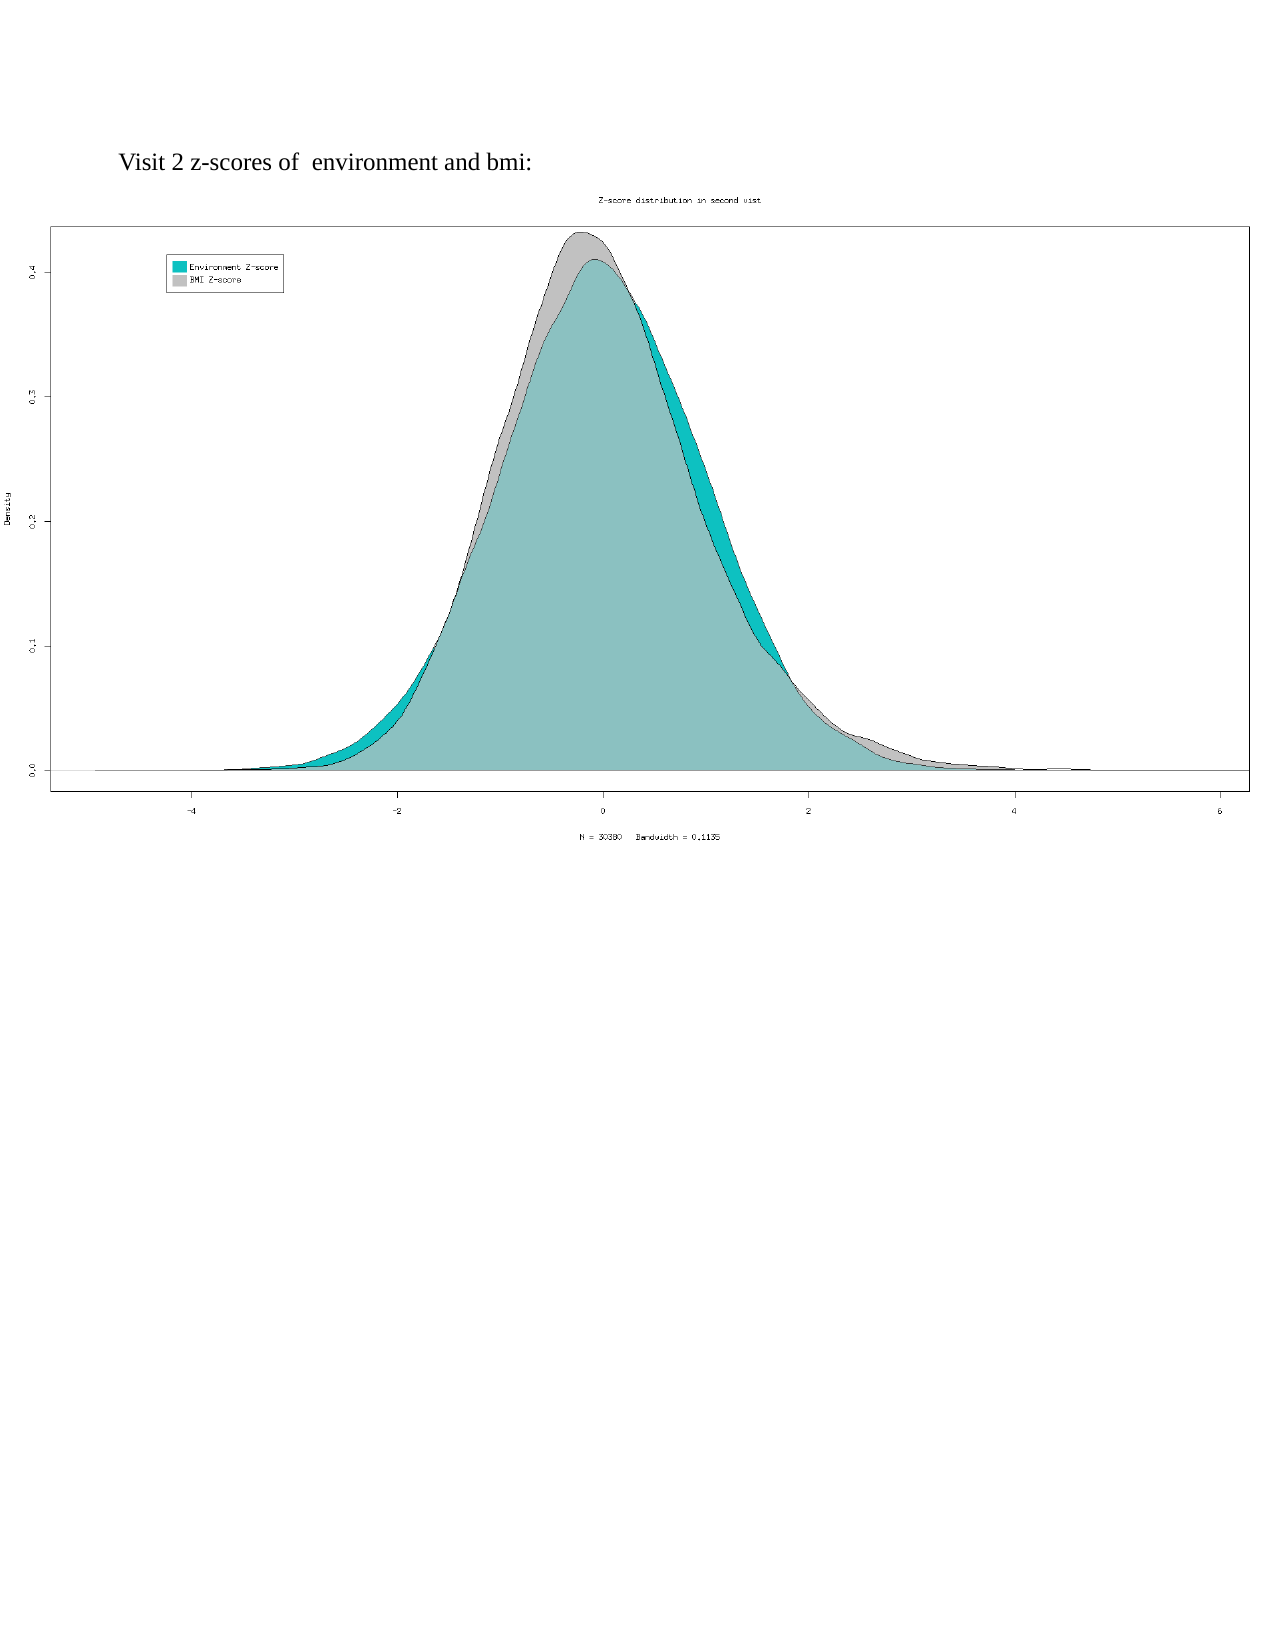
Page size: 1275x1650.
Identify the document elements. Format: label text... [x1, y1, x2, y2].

picture [3, 179, 1262, 846]
text Visit 2 z-scores of environment and bmi: [118, 147, 1157, 176]
